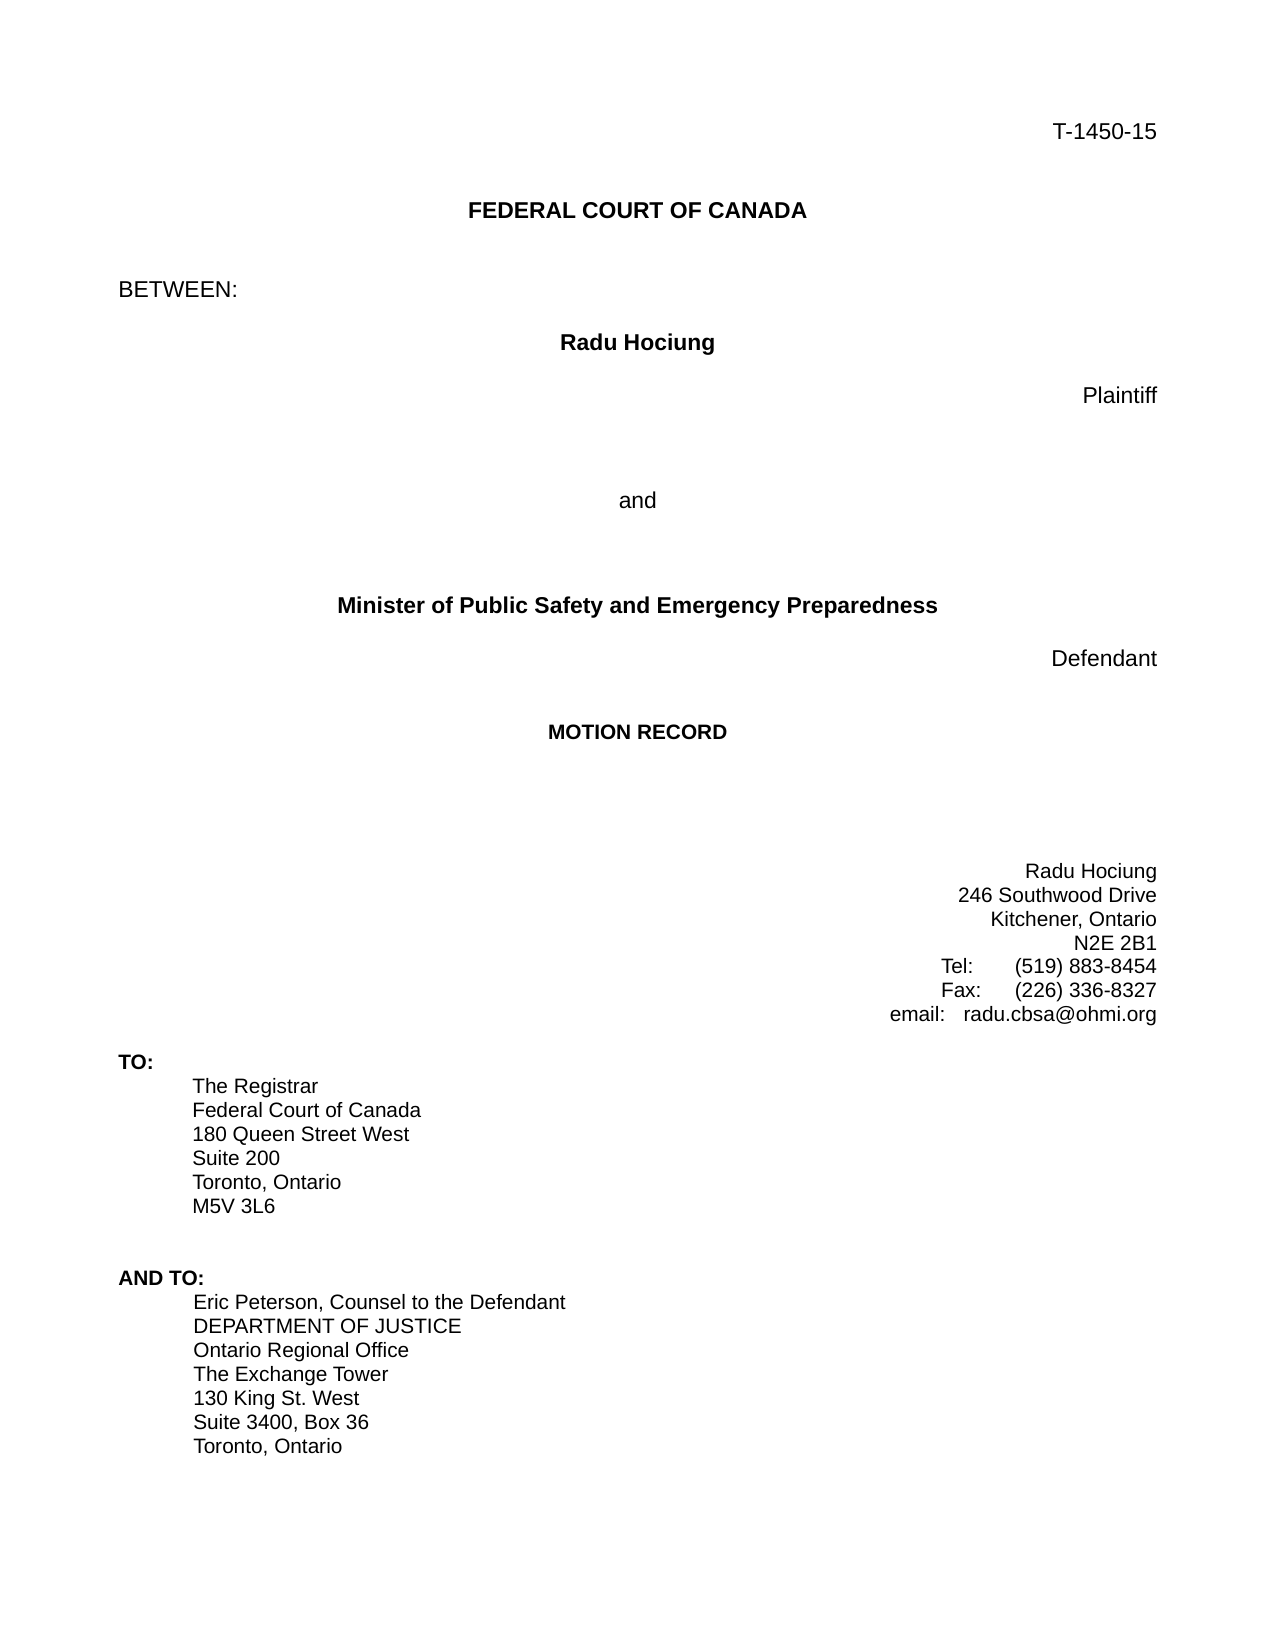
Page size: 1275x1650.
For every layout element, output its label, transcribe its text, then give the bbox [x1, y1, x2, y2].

subtitle Defendant [118, 645, 1157, 672]
subtitle Ontario Regional Office [193, 1338, 1157, 1362]
subtitle Radu Hociung [118, 329, 1157, 355]
subtitle AND TO: [118, 1266, 1157, 1290]
subtitle 246 Southwood Drive [193, 882, 1157, 906]
subtitle N2E 2B1 [193, 930, 1157, 954]
subtitle FEDERAL COURT OF CANADA [118, 197, 1157, 223]
subtitle 180 Queen Street West [192, 1122, 1157, 1146]
subtitle The Exchange Tower [193, 1362, 1157, 1386]
subtitle The Registrar [192, 1074, 1157, 1098]
subtitle M5V 3L6 [192, 1194, 1157, 1218]
subtitle 130 King St. West [193, 1386, 1157, 1409]
subtitle DEPARTMENT OF JUSTICE [193, 1314, 1157, 1338]
subtitle Tel: (519) 883-8454 [118, 954, 1157, 978]
subtitle Plaintiff [118, 382, 1157, 408]
subtitle Fax: (226) 336-8327 [118, 978, 1157, 1002]
subtitle T-1450-15 [118, 118, 1157, 144]
subtitle Radu Hociung [118, 858, 1157, 882]
subtitle Eric Peterson, Counsel to the Defendant [193, 1290, 1157, 1314]
subtitle MOTION RECORD [118, 719, 1157, 743]
subtitle Federal Court of Canada [192, 1098, 1157, 1122]
subtitle Toronto, Ontario [193, 1433, 1157, 1457]
subtitle email: radu.cbsa@ohmi.org [118, 1002, 1157, 1026]
subtitle Suite 3400, Box 36 [193, 1409, 1157, 1433]
subtitle Minister of Public Safety and Emergency Preparedness [118, 592, 1157, 619]
subtitle and [118, 487, 1157, 513]
subtitle BETWEEN: [118, 276, 1157, 303]
subtitle Kitchener, Ontario [193, 906, 1157, 930]
subtitle TO: [118, 1050, 1157, 1074]
subtitle Toronto, Ontario [192, 1170, 1157, 1194]
subtitle Suite 200 [192, 1146, 1157, 1170]
